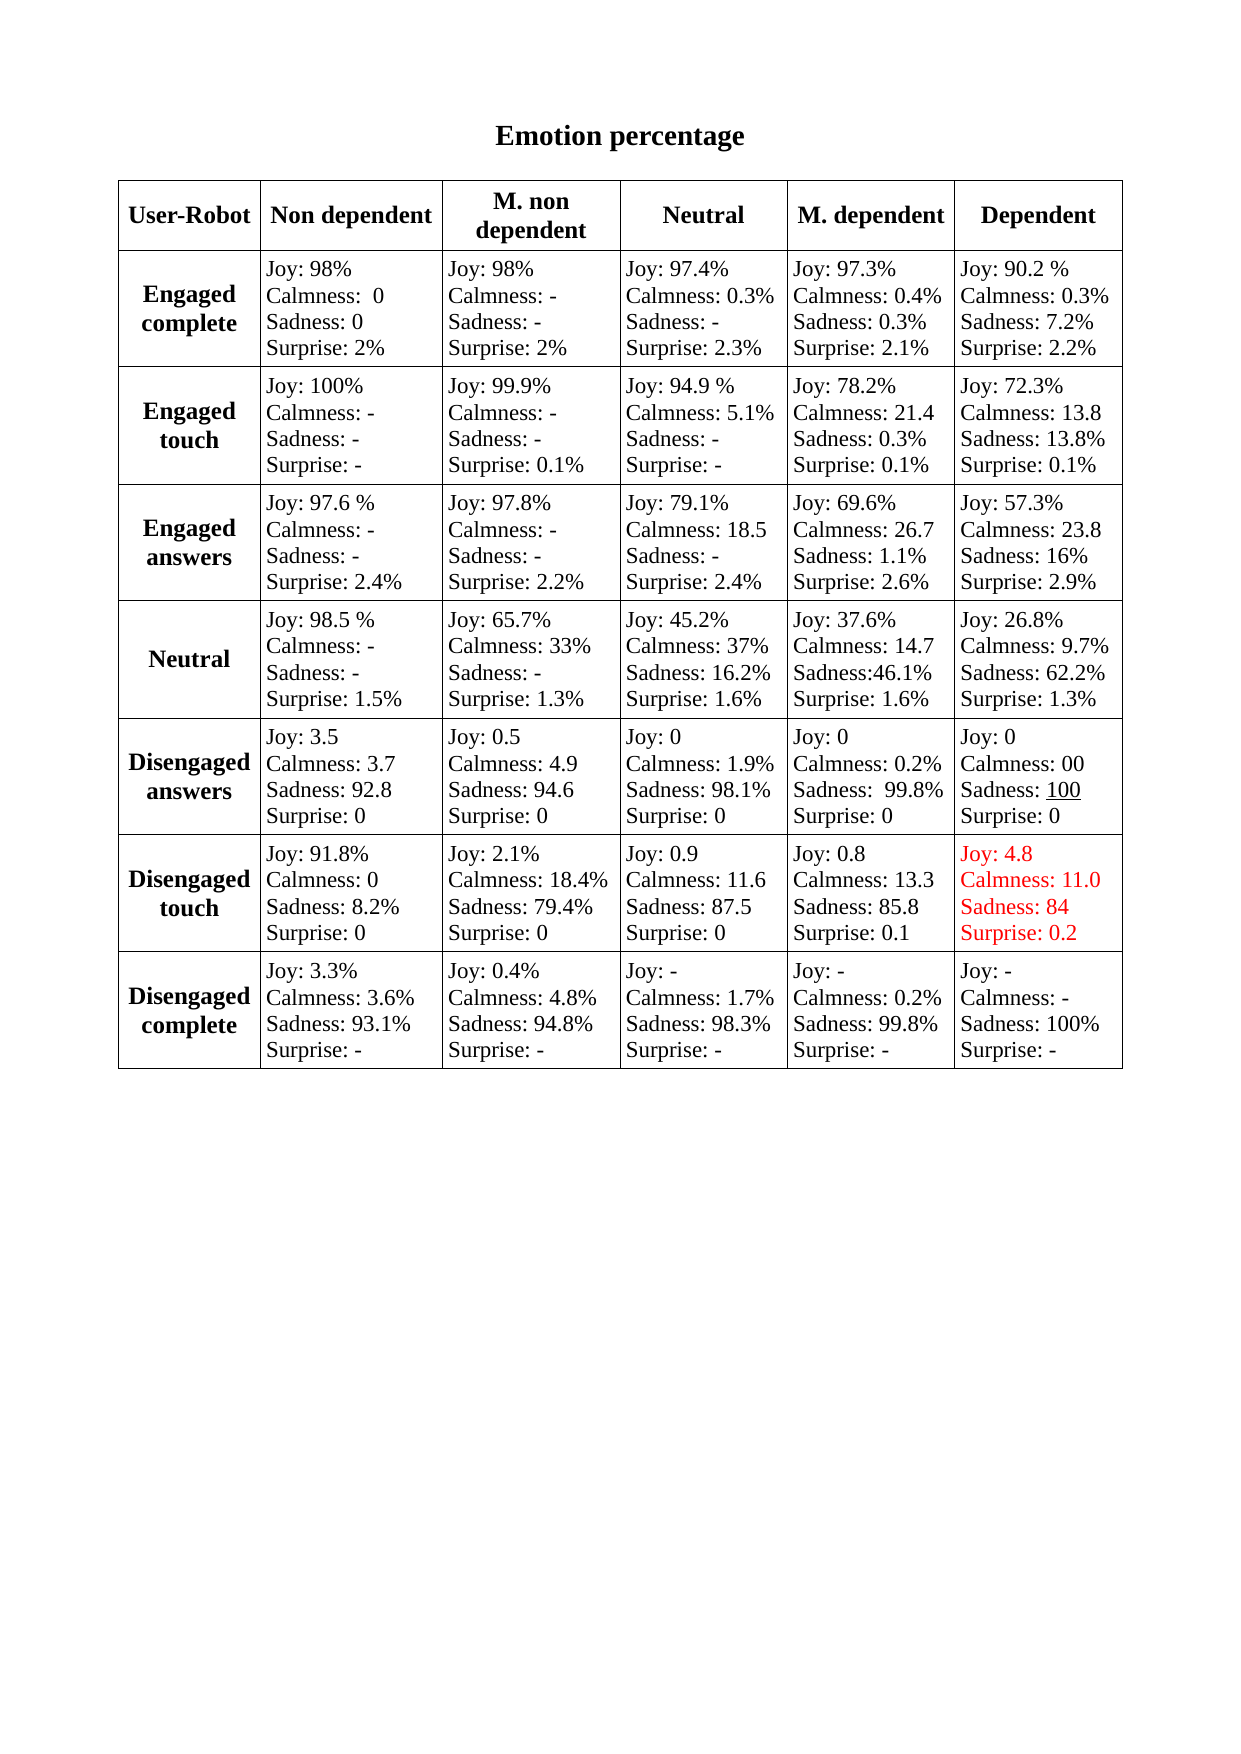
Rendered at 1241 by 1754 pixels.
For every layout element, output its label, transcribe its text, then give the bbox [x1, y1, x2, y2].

table_cell Joy: 99.9% Calmness: - Sadness: - Surprise: 0.1% [443, 367, 620, 483]
table_cell Joy: - Calmness: 0.2% Sadness: 99.8% Surprise: - [788, 952, 954, 1068]
table_cell Joy: 79.1% Calmness: 18.5 Sadness: - Surprise: 2.4% [621, 485, 787, 600]
table_header Dependent [955, 181, 1122, 249]
text Emotion percentage [118, 118, 1122, 152]
table_cell Joy: 37.6% Calmness: 14.7 Sadness:46.1% Surprise: 1.6% [788, 601, 954, 717]
table_cell Disengaged touch [119, 835, 260, 951]
table_cell Joy: - Calmness: 1.7% Sadness: 98.3% Surprise: - [621, 952, 787, 1068]
table_cell Joy: 97.4% Calmness: 0.3% Sadness: - Surprise: 2.3% [621, 251, 787, 366]
table_cell Disengaged complete [119, 952, 260, 1068]
table_cell Joy: 0.8 Calmness: 13.3 Sadness: 85.8 Surprise: 0.1 [788, 835, 954, 951]
table_header M. non dependent [443, 181, 620, 249]
table_cell Joy: 97.8% Calmness: - Sadness: - Surprise: 2.2% [443, 485, 620, 600]
table_cell Joy: 78.2% Calmness: 21.4 Sadness: 0.3% Surprise: 0.1% [788, 367, 954, 483]
table_cell Joy: 90.2 % Calmness: 0.3% Sadness: 7.2% Surprise: 2.2% [955, 251, 1122, 366]
table_header Neutral [621, 181, 787, 249]
table_cell Joy: - Calmness: - Sadness: 100% Surprise: - [955, 952, 1122, 1068]
table_cell Joy: 69.6% Calmness: 26.7 Sadness: 1.1% Surprise: 2.6% [788, 485, 954, 600]
table_cell Joy: 26.8% Calmness: 9.7% Sadness: 62.2% Surprise: 1.3% [955, 601, 1122, 717]
table_cell Joy: 100% Calmness: - Sadness: - Surprise: - [261, 367, 442, 483]
table_cell Joy: 97.6 % Calmness: - Sadness: - Surprise: 2.4% [261, 485, 442, 600]
table_header Non dependent [261, 181, 442, 249]
table_cell Joy: 0 Calmness: 1.9% Sadness: 98.1% Surprise: 0 [621, 719, 787, 834]
table_cell Disengaged answers [119, 719, 260, 834]
table_header M. dependent [788, 181, 954, 249]
table_cell Joy: 97.3% Calmness: 0.4% Sadness: 0.3% Surprise: 2.1% [788, 251, 954, 366]
table_cell Joy: 3.5 Calmness: 3.7 Sadness: 92.8 Surprise: 0 [261, 719, 442, 834]
table_cell Joy: 4.8 Calmness: 11.0 Sadness: 84 Surprise: 0.2 [955, 835, 1122, 951]
table_cell Joy: 0 Calmness: 0.2% Sadness: 99.8% Surprise: 0 [788, 719, 954, 834]
table_cell Joy: 0.9 Calmness: 11.6 Sadness: 87.5 Surprise: 0 [621, 835, 787, 951]
table_header User-Robot [119, 181, 260, 249]
table_cell Joy: 2.1% Calmness: 18.4% Sadness: 79.4% Surprise: 0 [443, 835, 620, 951]
table_cell Joy: 57.3% Calmness: 23.8 Sadness: 16% Surprise: 2.9% [955, 485, 1122, 600]
table_cell Joy: 98.5 % Calmness: - Sadness: - Surprise: 1.5% [261, 601, 442, 717]
table_cell Engaged answers [119, 485, 260, 600]
table_cell Joy: 0.4% Calmness: 4.8% Sadness: 94.8% Surprise: - [443, 952, 620, 1068]
table_cell Joy: 3.3% Calmness: 3.6% Sadness: 93.1% Surprise: - [261, 952, 442, 1068]
table_cell Joy: 98% Calmness: 0 Sadness: 0 Surprise: 2% [261, 251, 442, 366]
table_cell Joy: 45.2% Calmness: 37% Sadness: 16.2% Surprise: 1.6% [621, 601, 787, 717]
table_cell Neutral [119, 601, 260, 717]
table_cell Joy: 65.7% Calmness: 33% Sadness: - Surprise: 1.3% [443, 601, 620, 717]
table_cell Joy: 98% Calmness: - Sadness: - Surprise: 2% [443, 251, 620, 366]
table_cell Joy: 91.8% Calmness: 0 Sadness: 8.2% Surprise: 0 [261, 835, 442, 951]
table_cell Joy: 0.5 Calmness: 4.9 Sadness: 94.6 Surprise: 0 [443, 719, 620, 834]
table_cell Engaged complete [119, 251, 260, 366]
table_cell Joy: 72.3% Calmness: 13.8 Sadness: 13.8% Surprise: 0.1% [955, 367, 1122, 483]
table_cell Joy: 0 Calmness: 00 Sadness: 100 Surprise: 0 [955, 719, 1122, 834]
table_cell Joy: 94.9 % Calmness: 5.1% Sadness: - Surprise: - [621, 367, 787, 483]
table_cell Engaged touch [119, 367, 260, 483]
